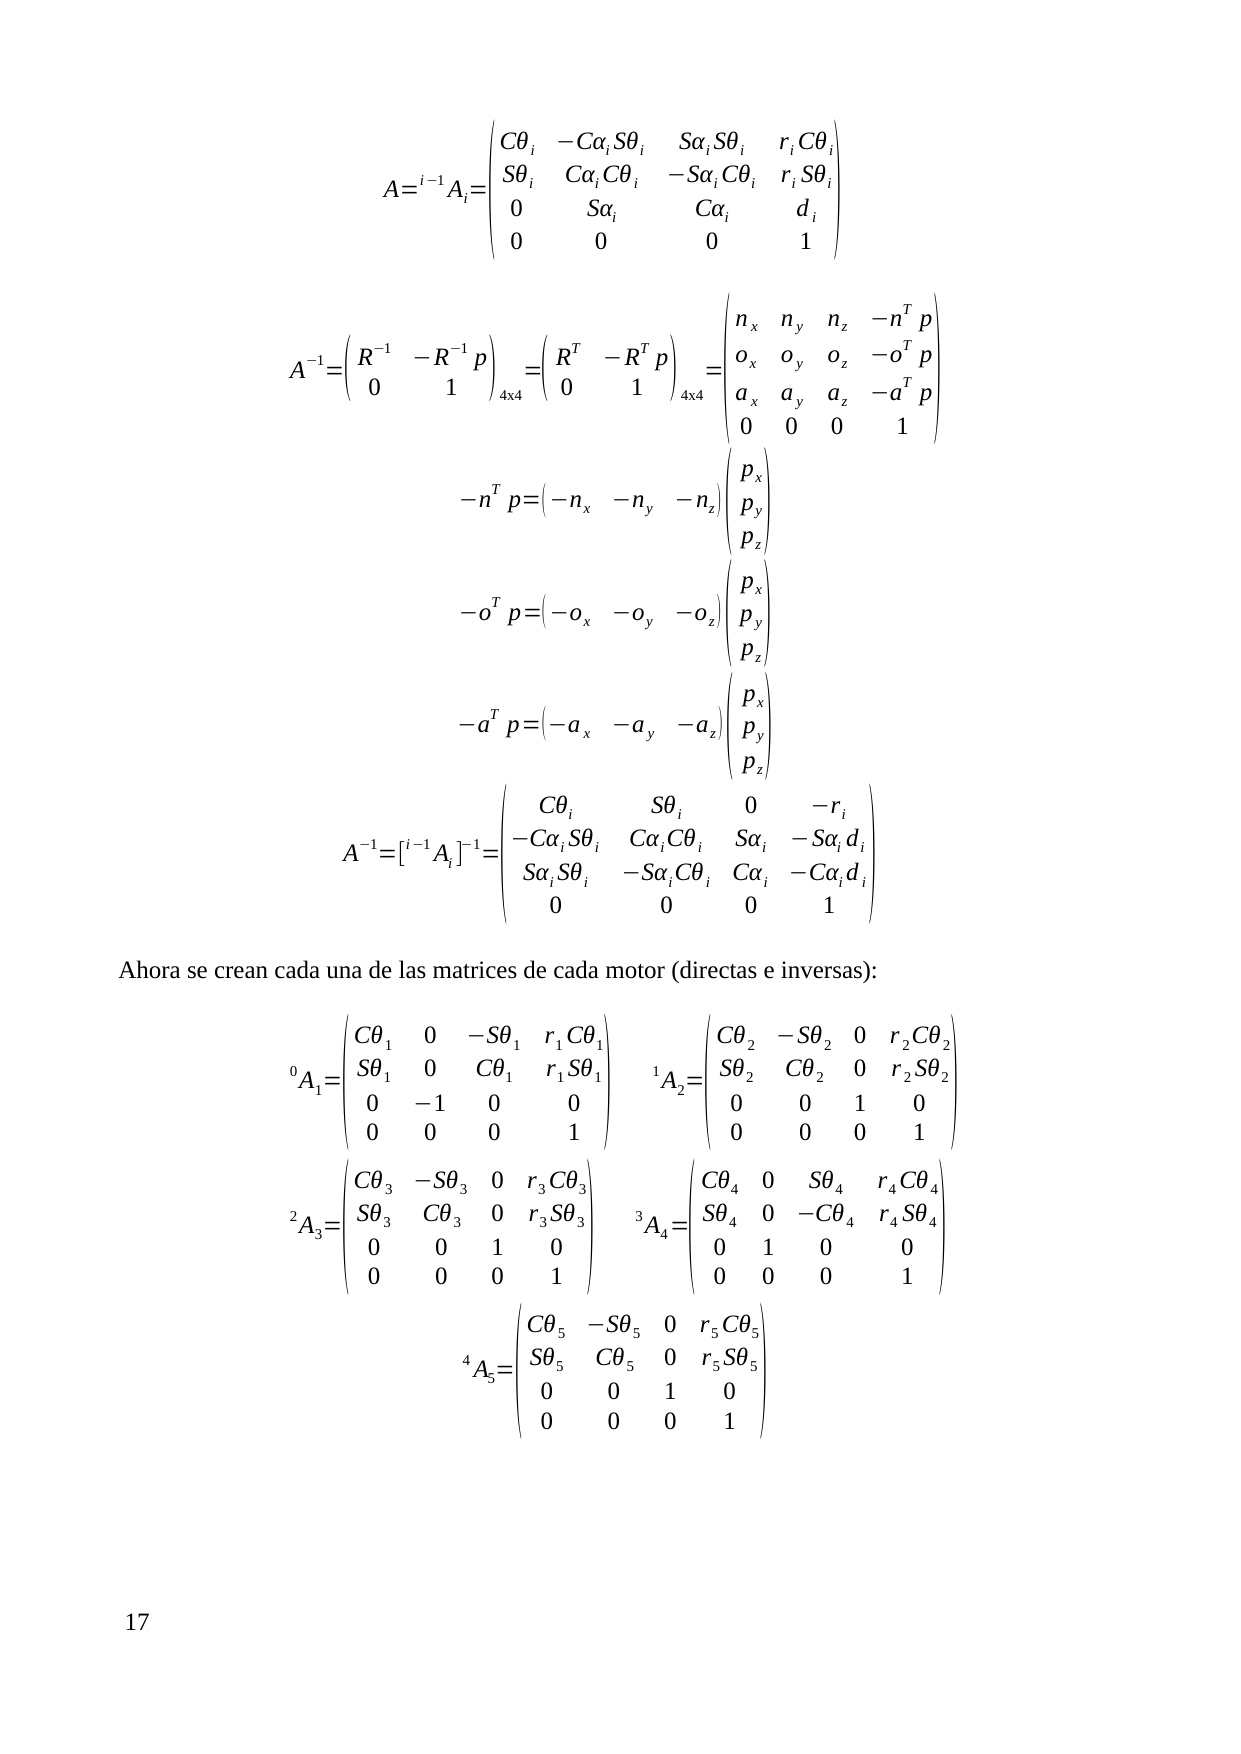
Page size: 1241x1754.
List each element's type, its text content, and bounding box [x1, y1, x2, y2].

text Ahora se crean cada una de las matrices de cada motor (directas e inversas): [118, 955, 1122, 984]
